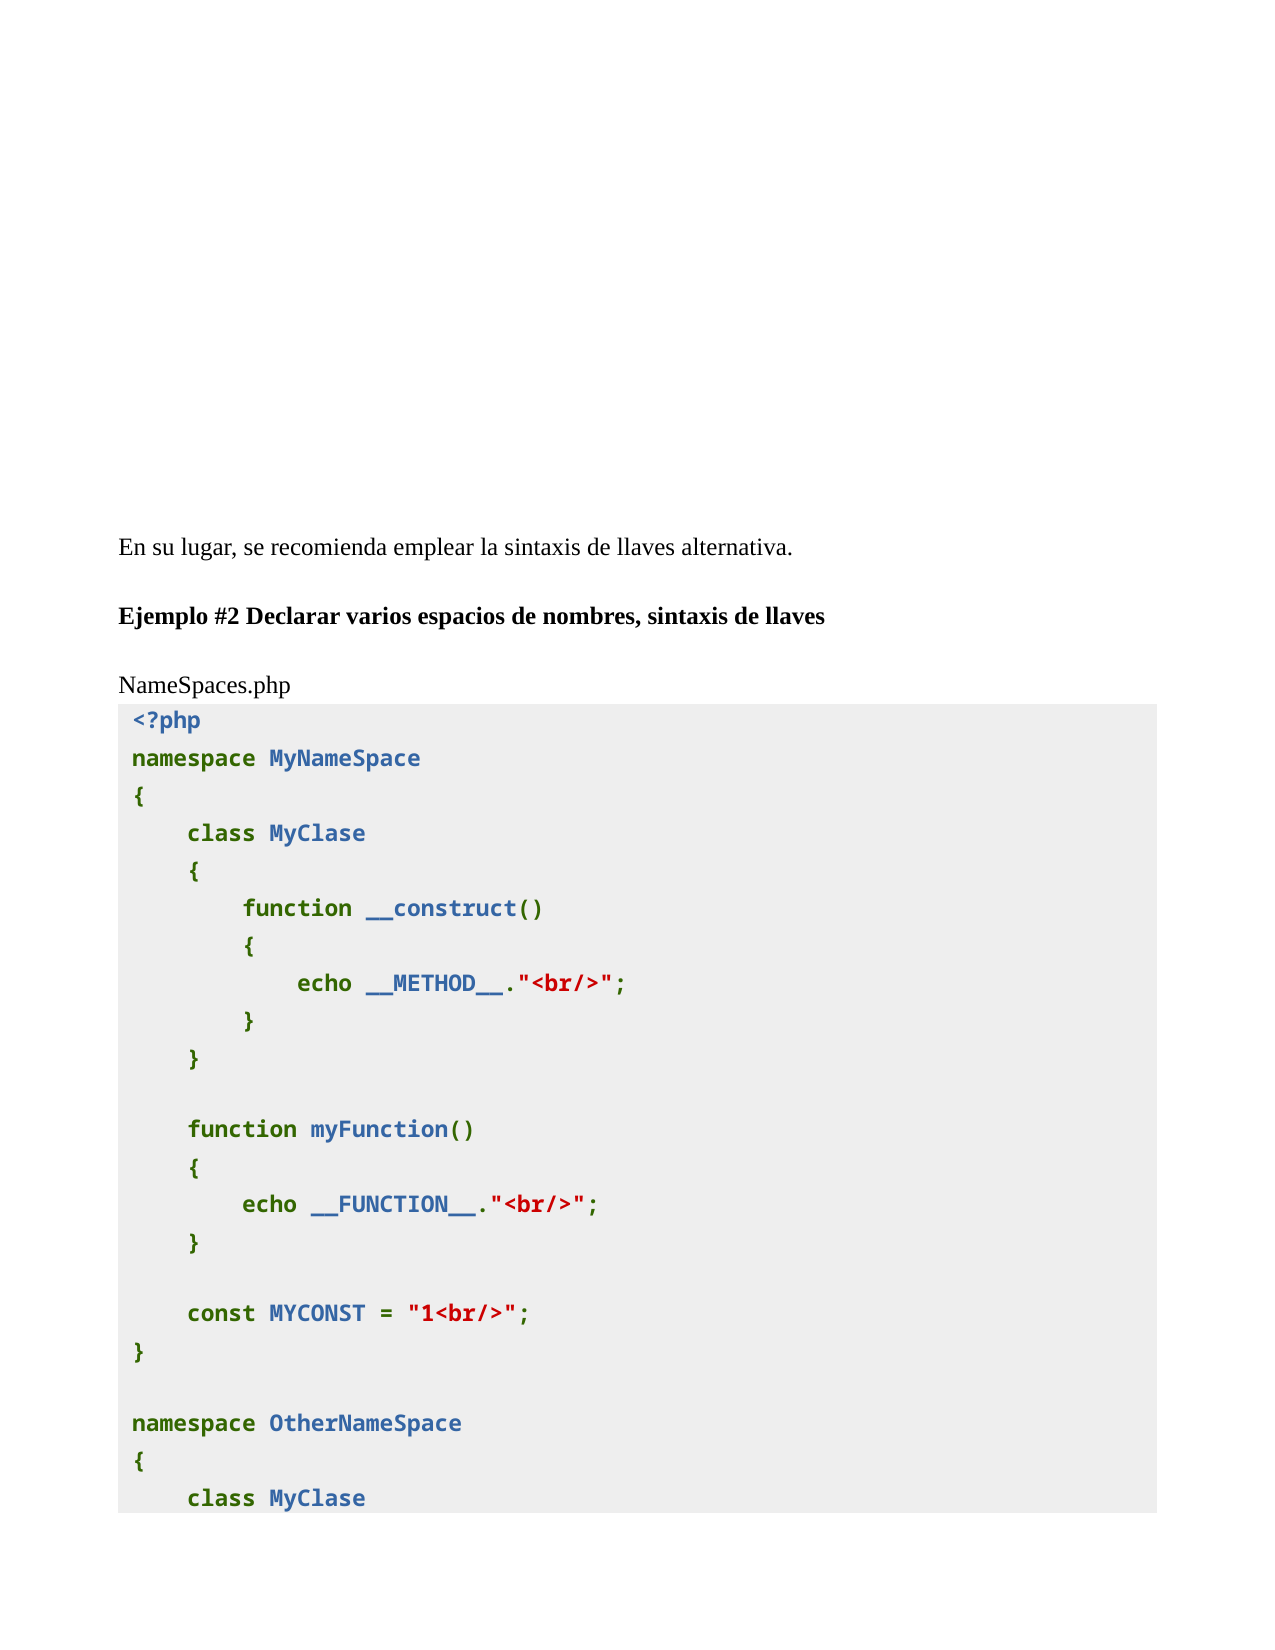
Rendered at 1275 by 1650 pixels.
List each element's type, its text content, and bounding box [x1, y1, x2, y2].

text namespace OtherNameSpace [118, 1406, 1157, 1438]
text En su lugar, se recomienda emplear la sintaxis de llaves alternativa. [118, 532, 1157, 561]
text namespace MyNameSpace [118, 742, 1157, 773]
text { [118, 1151, 1157, 1182]
text { [118, 1444, 1157, 1475]
text { [118, 779, 1157, 811]
text } [118, 1335, 1157, 1366]
text echo __FUNCTION__."<br/>"; [118, 1188, 1157, 1219]
text function myFunction() [118, 1113, 1157, 1144]
text const MYCONST = "1<br/>"; [118, 1297, 1157, 1329]
text <?php [118, 704, 1157, 736]
text } [118, 1004, 1157, 1036]
text echo __METHOD__."<br/>"; [118, 967, 1157, 998]
text class MyClase [118, 1481, 1157, 1513]
text function __construct() [118, 892, 1157, 923]
text class MyClase [118, 817, 1157, 848]
text { [118, 854, 1157, 886]
text } [118, 1042, 1157, 1073]
text Ejemplo #2 Declarar varios espacios de nombres, sintaxis de llaves [118, 601, 1157, 629]
text { [118, 929, 1157, 961]
text } [118, 1226, 1157, 1257]
text NameSpaces.php [118, 670, 1157, 698]
